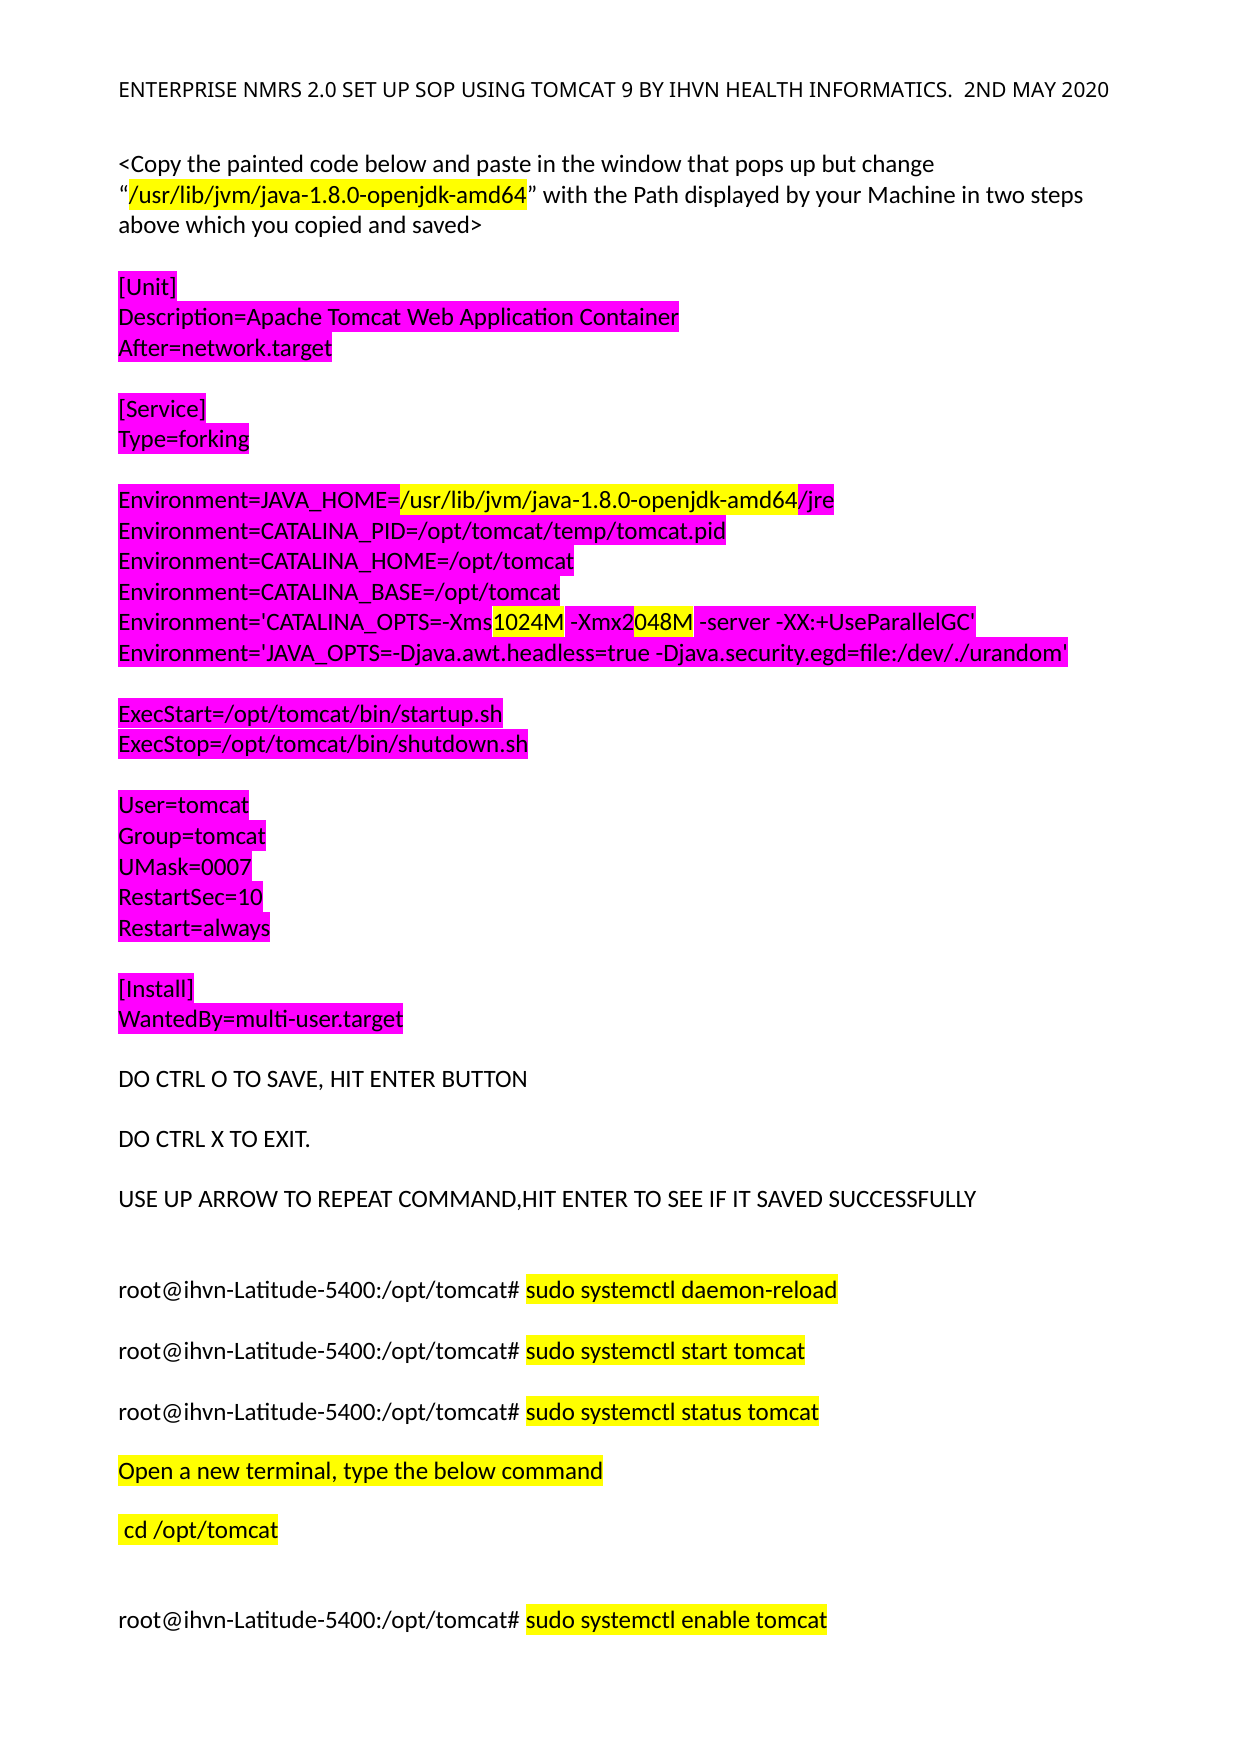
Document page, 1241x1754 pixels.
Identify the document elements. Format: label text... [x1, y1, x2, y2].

text Open a new terminal, type the below command [118, 1455, 1122, 1486]
text Description=Apache Tomcat Web Application Container [118, 301, 1122, 332]
text Environment='CATALINA_OPTS=-Xms1024M -Xmx2048M -server -XX:+UseParallelGC' [118, 606, 1122, 637]
text root@ihvn-Latitude-5400:/opt/tomcat# sudo systemctl enable tomcat [118, 1604, 1122, 1635]
text RestartSec=10 [118, 881, 1122, 912]
text UMask=0007 [118, 851, 1122, 881]
text WantedBy=multi-user.target [118, 1003, 1122, 1034]
text After=network.target [118, 332, 1122, 362]
text DO CTRL O TO SAVE, HIT ENTER BUTTON [118, 1063, 1122, 1094]
text Group=tomcat [118, 820, 1122, 851]
text Restart=always [118, 912, 1122, 942]
text [Unit] [118, 271, 1122, 301]
text [Service] [118, 393, 1122, 423]
text Environment=CATALINA_PID=/opt/tomcat/temp/tomcat.pid [118, 515, 1122, 545]
text root@ihvn-Latitude-5400:/opt/tomcat# sudo systemctl start tomcat [118, 1335, 1122, 1365]
text Environment=JAVA_HOME=/usr/lib/jvm/java-1.8.0-openjdk-amd64/jre [118, 484, 1122, 515]
text User=tomcat [118, 789, 1122, 820]
text root@ihvn-Latitude-5400:/opt/tomcat# sudo systemctl daemon-reload [118, 1274, 1122, 1304]
text DO CTRL X TO EXIT. [118, 1123, 1122, 1154]
text Environment=CATALINA_BASE=/opt/tomcat [118, 576, 1122, 606]
text Type=forking [118, 423, 1122, 454]
text <Copy the painted code below and paste in the window that pops up but change “/usr/lib/jvm/java-1.8.0-openjdk-amd64” with the Path displayed by your Machine in two steps above which you copied and saved> [118, 149, 1122, 240]
text root@ihvn-Latitude-5400:/opt/tomcat# sudo systemctl status tomcat [118, 1396, 1122, 1426]
text ExecStart=/opt/tomcat/bin/startup.sh [118, 698, 1122, 728]
text [Install] [118, 973, 1122, 1003]
text USE UP ARROW TO REPEAT COMMAND,HIT ENTER TO SEE IF IT SAVED SUCCESSFULLY [118, 1183, 1122, 1214]
text ExecStop=/opt/tomcat/bin/shutdown.sh [118, 728, 1122, 759]
text Environment=CATALINA_HOME=/opt/tomcat [118, 545, 1122, 576]
text Environment='JAVA_OPTS=-Djava.awt.headless=true -Djava.security.egd=file:/dev/./urandom' [118, 637, 1122, 667]
text cd /opt/tomcat [118, 1514, 1122, 1545]
